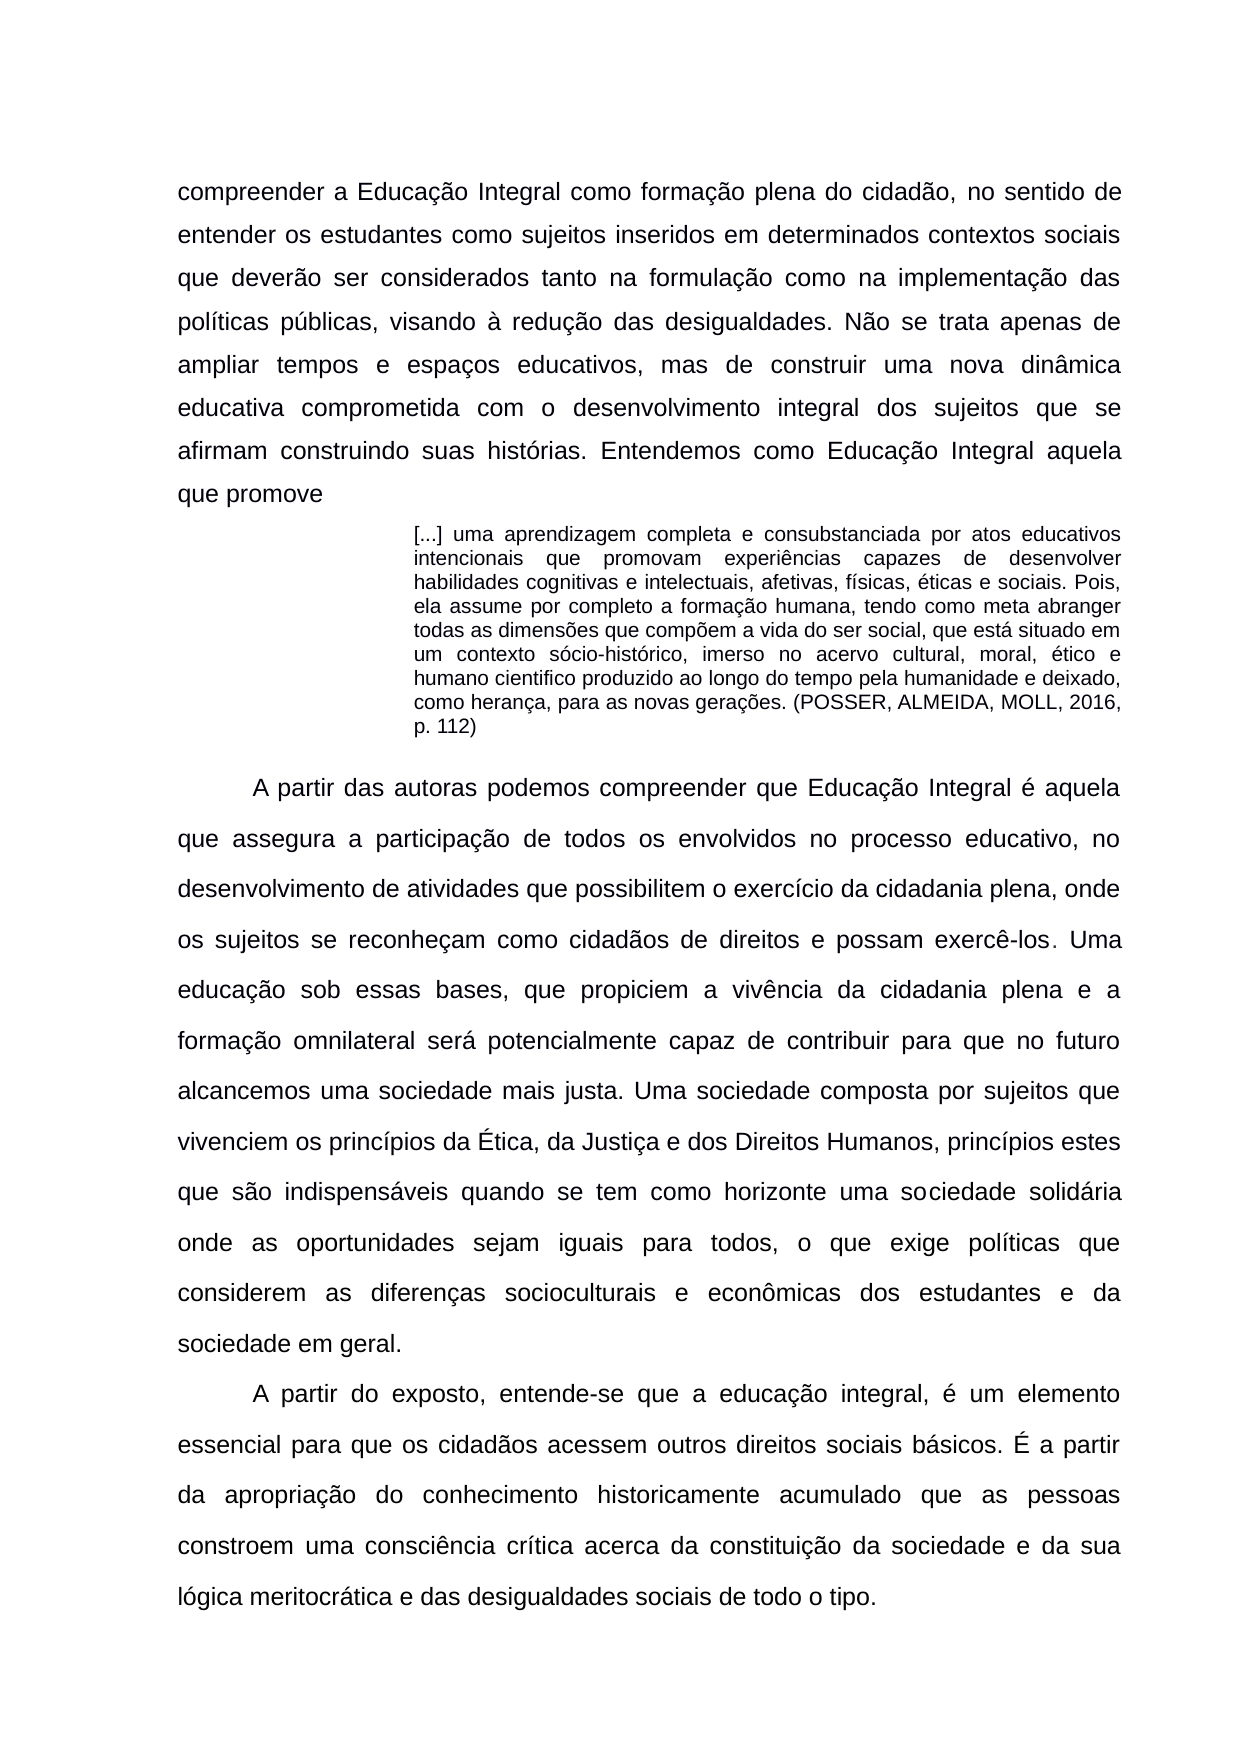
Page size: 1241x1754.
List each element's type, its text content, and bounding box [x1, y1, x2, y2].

text A partir do exposto, entende-se que a educação integral, é um elemento essencial para que os cidadãos acessem outros direitos sociais básicos. É a partir da apropriação do conhecimento historicamente acumulado que as pessoas constroem uma consciência crítica acerca da constituição da sociedade e da sua lógica meritocrática e das desigualdades sociais de todo o tipo. [177, 1379, 1122, 1610]
text compreender a Educação Integral como formação plena do cidadão, no sentido de entender os estudantes como sujeitos inseridos em determinados contextos sociais que deverão ser considerados tanto na formulação como na implementação das políticas públicas, visando à redução das desigualdades. Não se trata apenas de ampliar tempos e espaços educativos, mas de construir uma nova dinâmica educativa comprometida com o desenvolvimento integral dos sujeitos que se afirmam construindo suas histórias. Entendemos como Educação Integral aquela que promove [177, 177, 1122, 508]
text [...] uma aprendizagem completa e consubstanciada por atos educativos intencionais que promovam experiências capazes de desenvolver habilidades cognitivas e intelectuais, afetivas, físicas, éticas e sociais. Pois, ela assume por completo a formação humana, tendo como meta abranger todas as dimensões que compõem a vida do ser social, que está situado em um contexto sócio-histórico, imerso no acervo cultural, moral, ético e humano cientifico produzido ao longo do tempo pela humanidade e deixado, como herança, para as novas gerações. (POSSER, ALMEIDA, MOLL, 2016, p. 112) [413, 522, 1122, 738]
text A partir das autoras podemos compreender que Educação Integral é aquela que assegura a participação de todos os envolvidos no processo educativo, no desenvolvimento de atividades que possibilitem o exercício da cidadania plena, onde os sujeitos se reconheçam como cidadãos de direitos e possam exercê-los. Uma educação sob essas bases, que propiciem a vivência da cidadania plena e a formação omnilateral será potencialmente capaz de contribuir para que no futuro alcancemos uma sociedade mais justa. Uma sociedade composta por sujeitos que vivenciem os princípios da Ética, da Justiça e dos Direitos Humanos, princípios estes que são indispensáveis quando se tem como horizonte uma sociedade solidária onde as oportunidades sejam iguais para todos, o que exige políticas que considerem as diferenças socioculturais e econômicas dos estudantes e da sociedade em geral. [177, 773, 1122, 1358]
